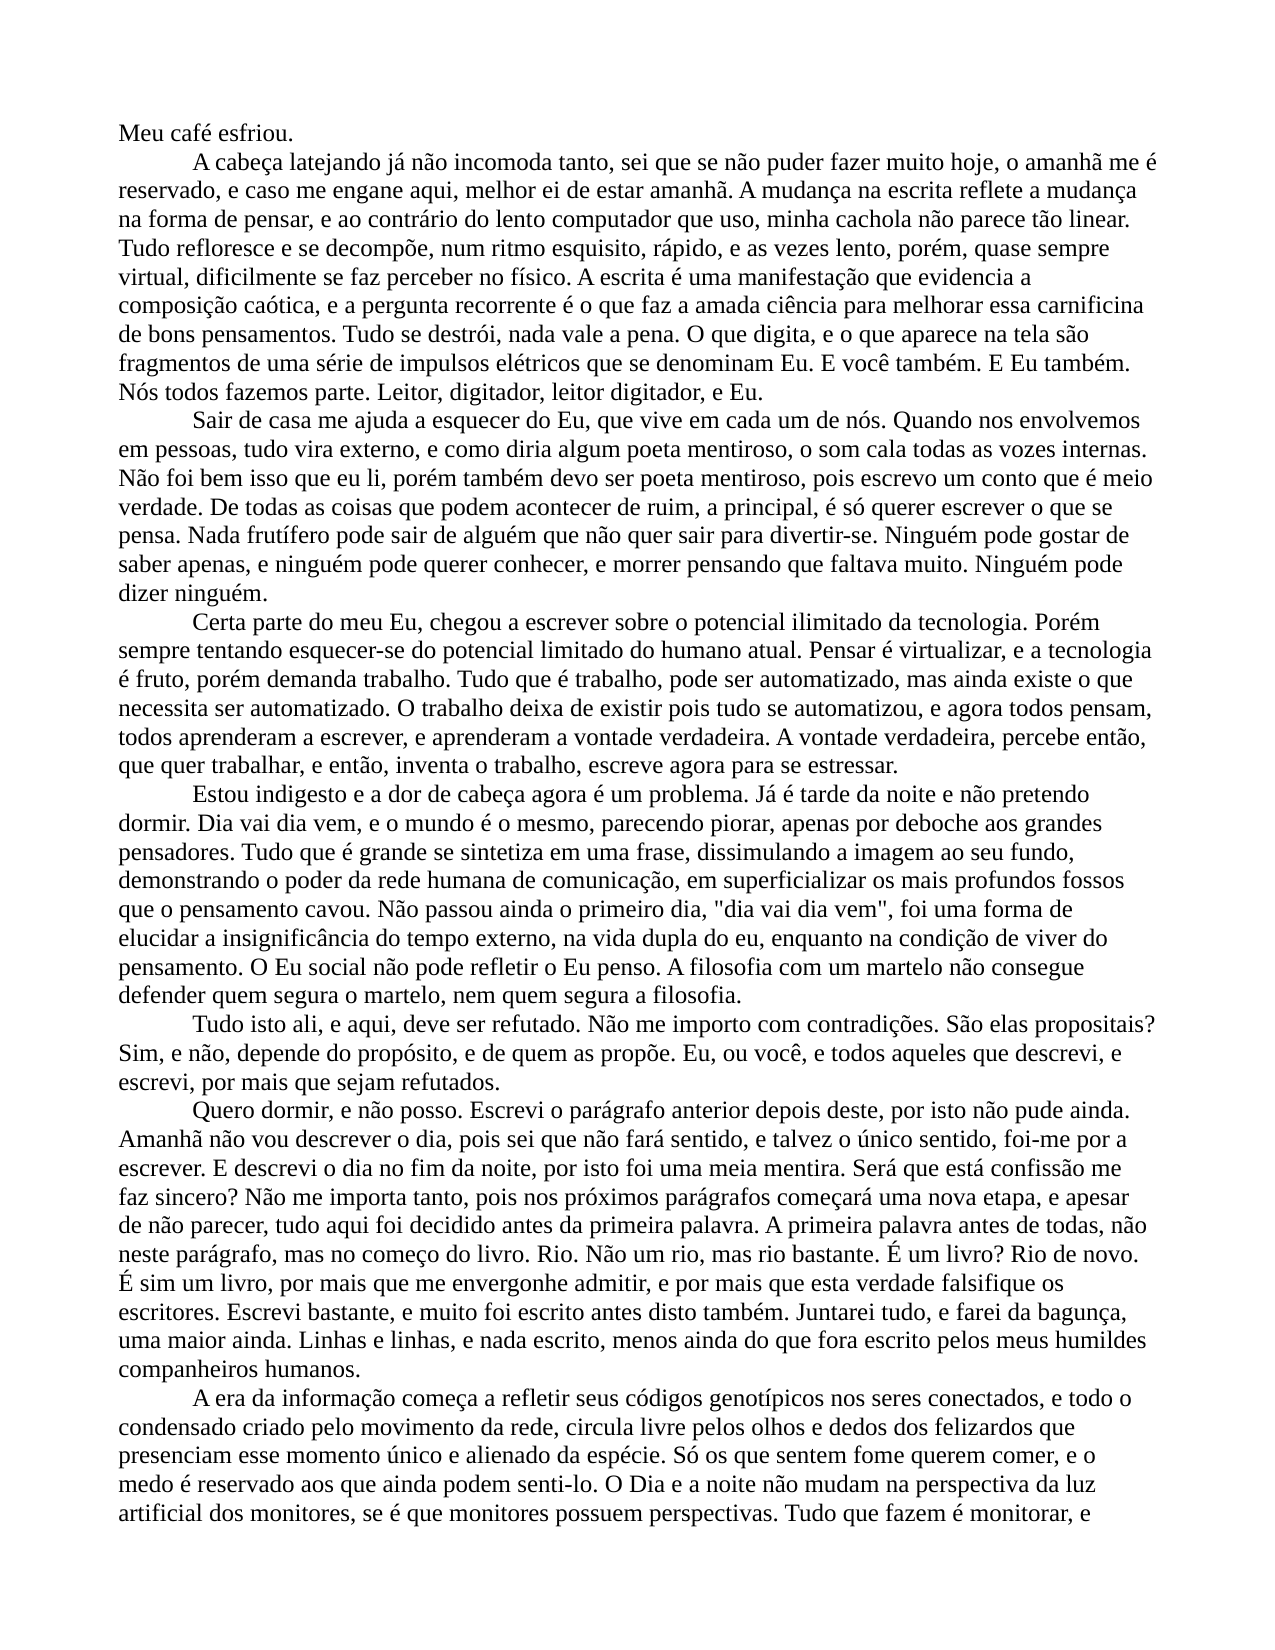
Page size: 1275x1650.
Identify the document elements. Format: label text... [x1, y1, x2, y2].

text Sair de casa me ajuda a esquecer do Eu, que vive em cada um de nós. Quando nos envolvemos em pessoas, tudo vira externo, e como diria algum poeta mentiroso, o som cala todas as vozes internas. Não foi bem isso que eu li, porém também devo ser poeta mentiroso, pois escrevo um conto que é meio verdade. De todas as coisas que podem acontecer de ruim, a principal, é só querer escrever o que se pensa. Nada frutífero pode sair de alguém que não quer sair para divertir-se. Ninguém pode gostar de saber apenas, e ninguém pode querer conhecer, e morrer pensando que faltava muito. Ninguém pode dizer ninguém. [118, 406, 1157, 607]
text Meu café esfriou. [118, 118, 1157, 147]
text A era da informação começa a refletir seus códigos genotípicos nos seres conectados, e todo o condensado criado pelo movimento da rede, circula livre pelos olhos e dedos dos felizardos que presenciam esse momento único e alienado da espécie. Só os que sentem fome querem comer, e o medo é reservado aos que ainda podem senti-lo. O Dia e a noite não mudam na perspectiva da luz artificial dos monitores, se é que monitores possuem perspectivas. Tudo que fazem é monitorar, e [118, 1383, 1157, 1527]
text Estou indigesto e a dor de cabeça agora é um problema. Já é tarde da noite e não pretendo dormir. Dia vai dia vem, e o mundo é o mesmo, parecendo piorar, apenas por deboche aos grandes pensadores. Tudo que é grande se sintetiza em uma frase, dissimulando a imagem ao seu fundo, demonstrando o poder da rede humana de comunicação, em superficializar os mais profundos fossos que o pensamento cavou. Não passou ainda o primeiro dia, "dia vai dia vem", foi uma forma de elucidar a insignificância do tempo externo, na vida dupla do eu, enquanto na condição de viver do pensamento. O Eu social não pode refletir o Eu penso. A filosofia com um martelo não consegue defender quem segura o martelo, nem quem segura a filosofia. [118, 779, 1157, 1009]
text Certa parte do meu Eu, chegou a escrever sobre o potencial ilimitado da tecnologia. Porém sempre tentando esquecer-se do potencial limitado do humano atual. Pensar é virtualizar, e a tecnologia é fruto, porém demanda trabalho. Tudo que é trabalho, pode ser automatizado, mas ainda existe o que necessita ser automatizado. O trabalho deixa de existir pois tudo se automatizou, e agora todos pensam, todos aprenderam a escrever, e aprenderam a vontade verdadeira. A vontade verdadeira, percebe então, que quer trabalhar, e então, inventa o trabalho, escreve agora para se estressar. [118, 607, 1157, 779]
text Tudo isto ali, e aqui, deve ser refutado. Não me importo com contradições. São elas propositais? Sim, e não, depende do propósito, e de quem as propõe. Eu, ou você, e todos aqueles que descrevi, e escrevi, por mais que sejam refutados. [118, 1009, 1157, 1096]
text Quero dormir, e não posso. Escrevi o parágrafo anterior depois deste, por isto não pude ainda. Amanhã não vou descrever o dia, pois sei que não fará sentido, e talvez o único sentido, foi-me por a escrever. E descrevi o dia no fim da noite, por isto foi uma meia mentira. Será que está confissão me faz sincero? Não me importa tanto, pois nos próximos parágrafos começará uma nova etapa, e apesar de não parecer, tudo aqui foi decidido antes da primeira palavra. A primeira palavra antes de todas, não neste parágrafo, mas no começo do livro. Rio. Não um rio, mas rio bastante. É um livro? Rio de novo. É sim um livro, por mais que me envergonhe admitir, e por mais que esta verdade falsifique os escritores. Escrevi bastante, e muito foi escrito antes disto também. Juntarei tudo, e farei da bagunça, uma maior ainda. Linhas e linhas, e nada escrito, menos ainda do que fora escrito pelos meus humildes companheiros humanos. [118, 1096, 1157, 1383]
text A cabeça latejando já não incomoda tanto, sei que se não puder fazer muito hoje, o amanhã me é reservado, e caso me engane aqui, melhor ei de estar amanhã. A mudança na escrita reflete a mudança na forma de pensar, e ao contrário do lento computador que uso, minha cachola não parece tão linear. Tudo refloresce e se decompõe, num ritmo esquisito, rápido, e as vezes lento, porém, quase sempre virtual, dificilmente se faz perceber no físico. A escrita é uma manifestação que evidencia a composição caótica, e a pergunta recorrente é o que faz a amada ciência para melhorar essa carnificina de bons pensamentos. Tudo se destrói, nada vale a pena. O que digita, e o que aparece na tela são fragmentos de uma série de impulsos elétricos que se denominam Eu. E você também. E Eu também. Nós todos fazemos parte. Leitor, digitador, leitor digitador, e Eu. [118, 147, 1157, 406]
